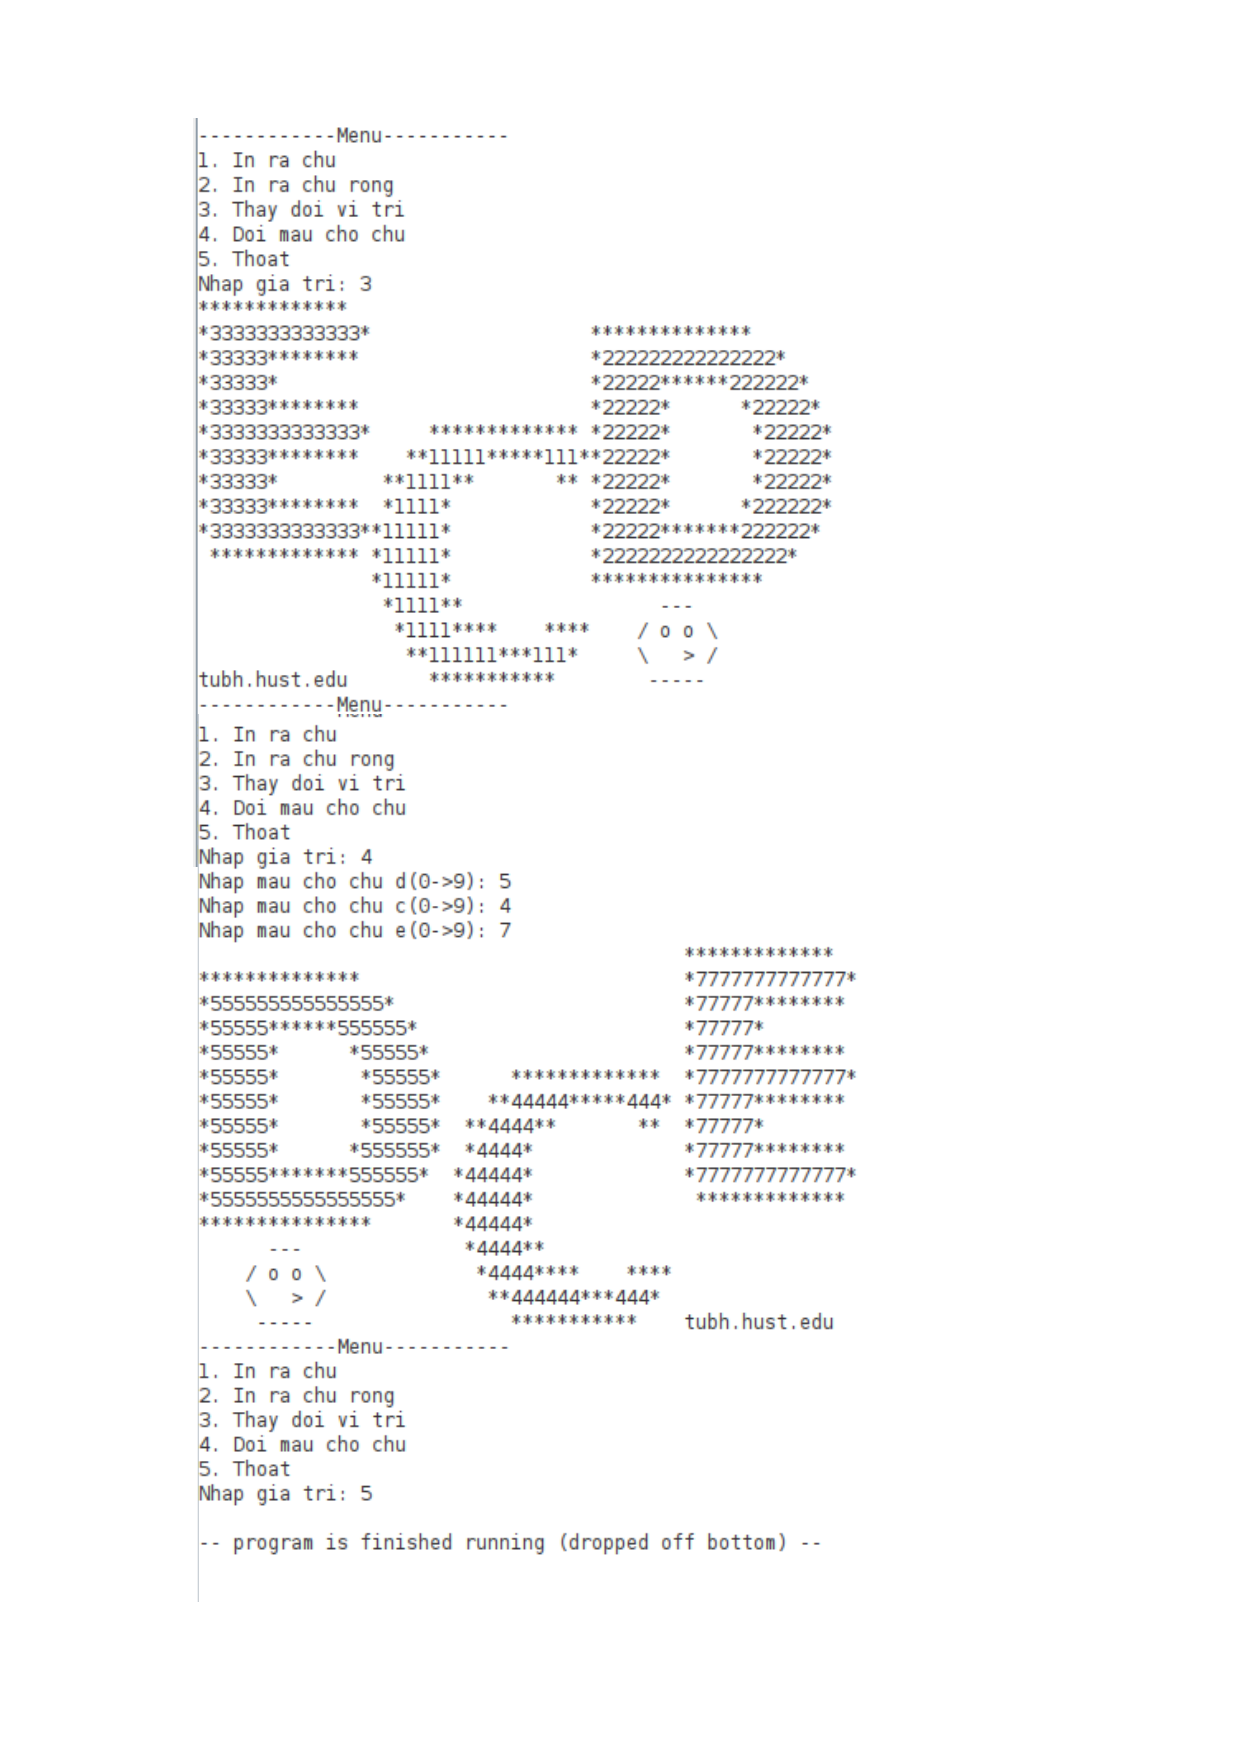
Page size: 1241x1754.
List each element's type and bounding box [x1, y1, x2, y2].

picture [193, 118, 869, 1602]
